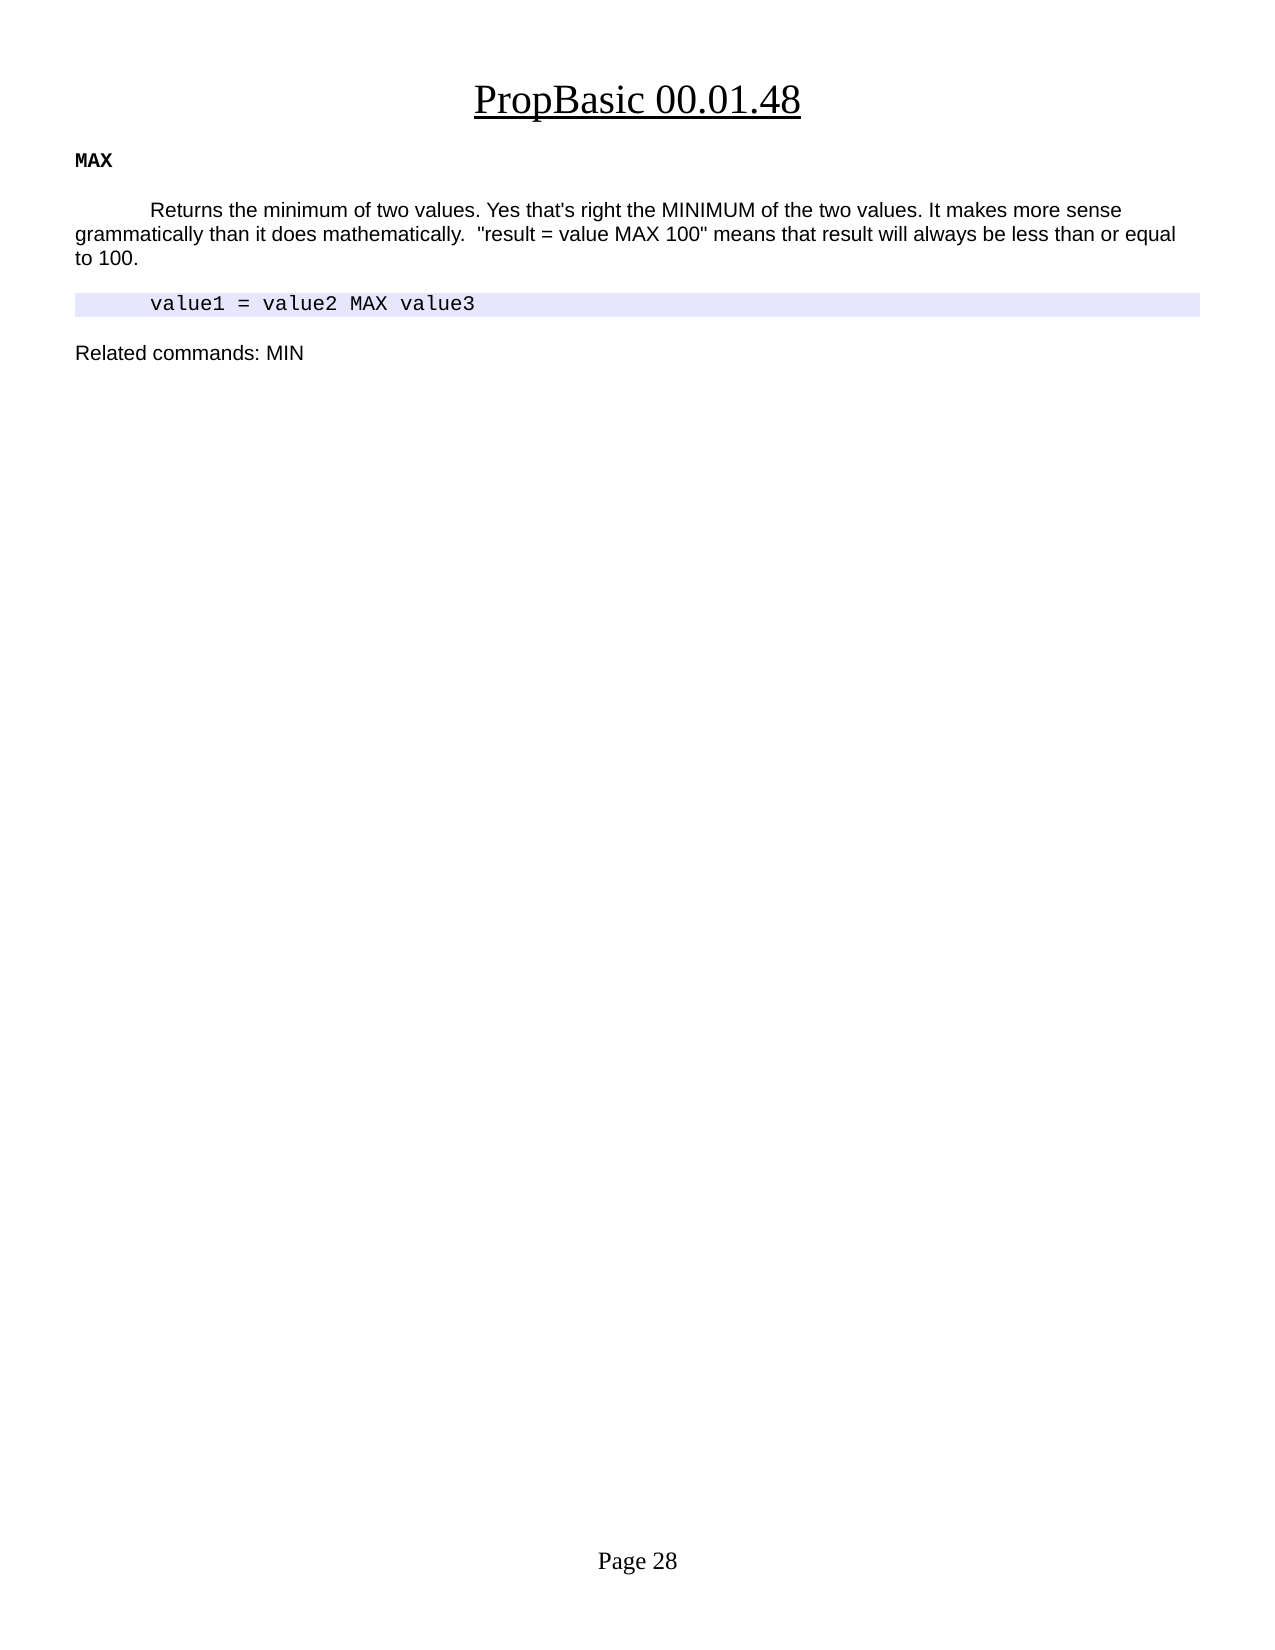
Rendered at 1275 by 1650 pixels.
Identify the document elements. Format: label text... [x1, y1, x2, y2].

text Returns the minimum of two values. Yes that's right the MINIMUM of the two values. It makes more sense grammatically than it does mathematically. "result = value MAX 100" means that result will always be less than or equal to 100. [75, 198, 1200, 269]
text MAX [75, 150, 1200, 174]
text value1 = value2 MAX value3 [75, 293, 1200, 317]
text Related commands: MIN [75, 340, 1200, 364]
